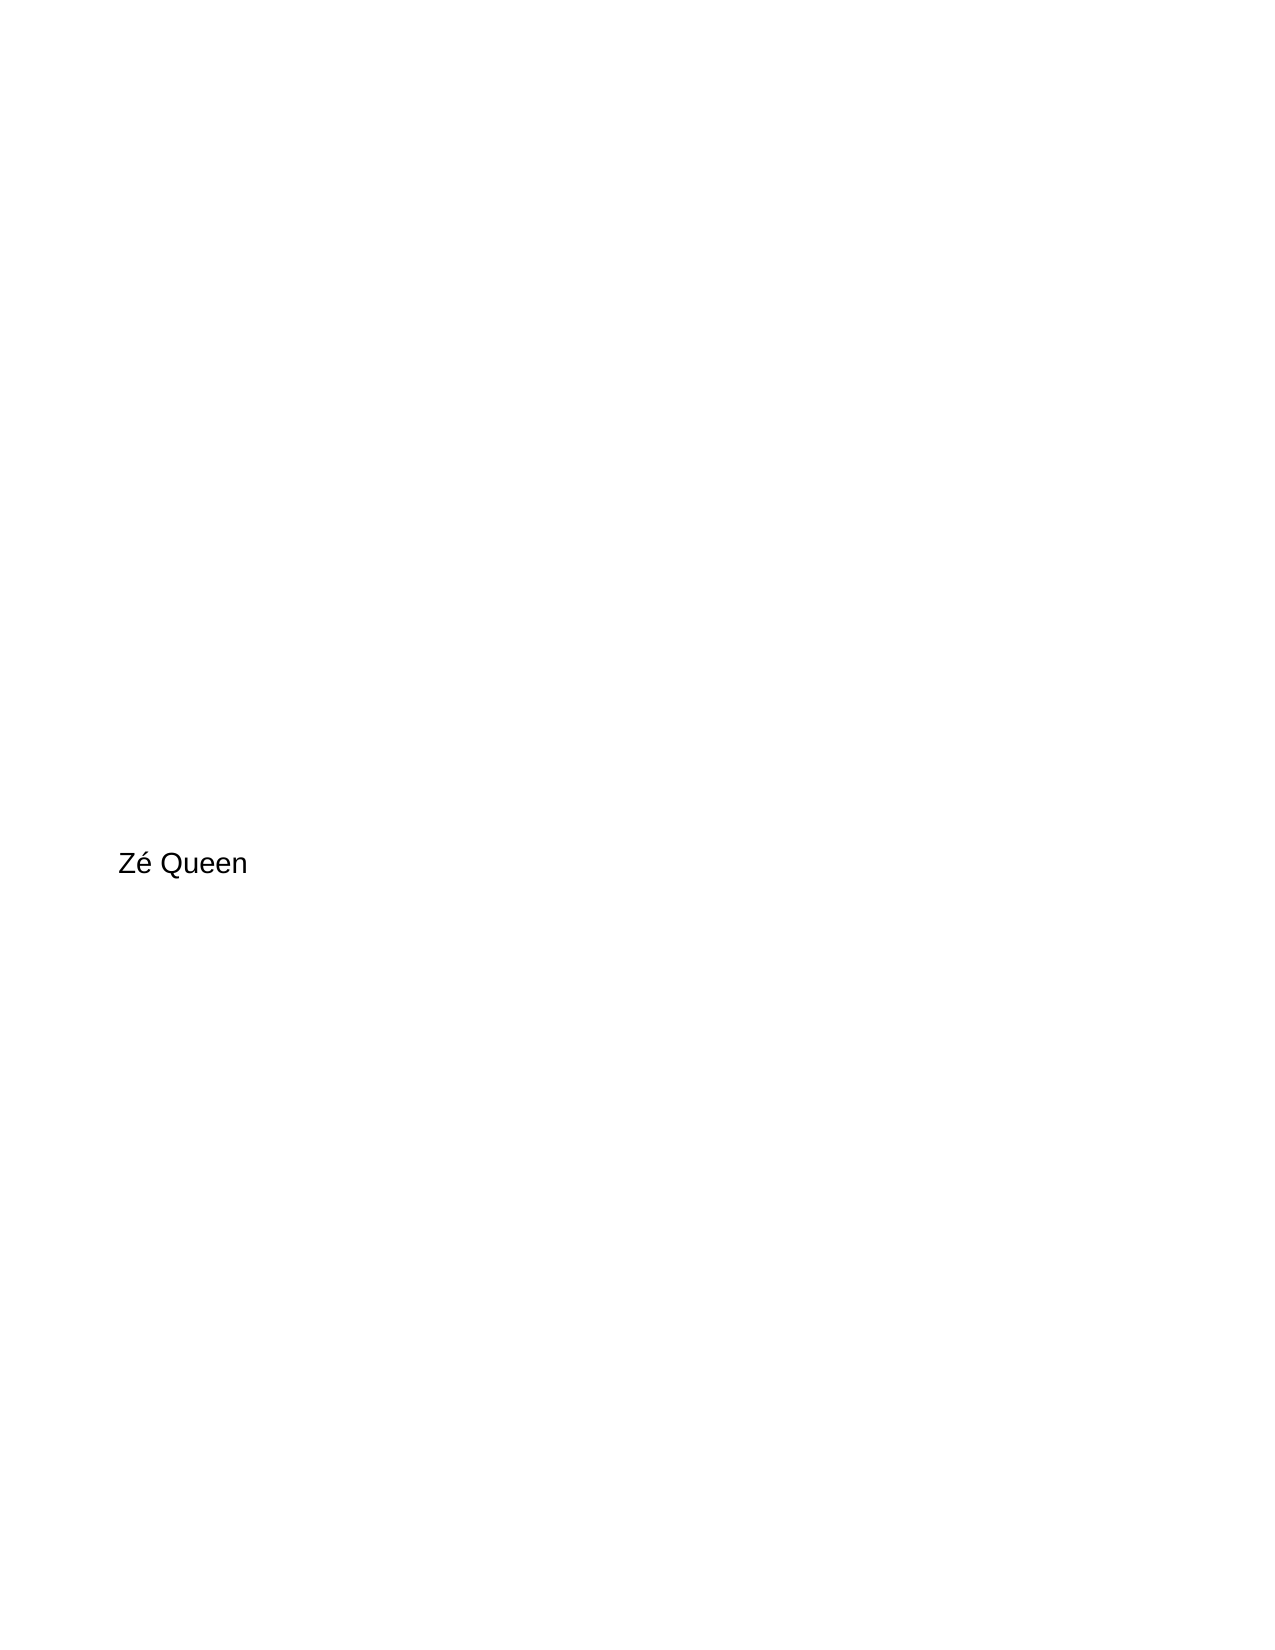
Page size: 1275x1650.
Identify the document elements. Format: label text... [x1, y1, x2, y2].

text Zé Queen [118, 118, 1157, 880]
